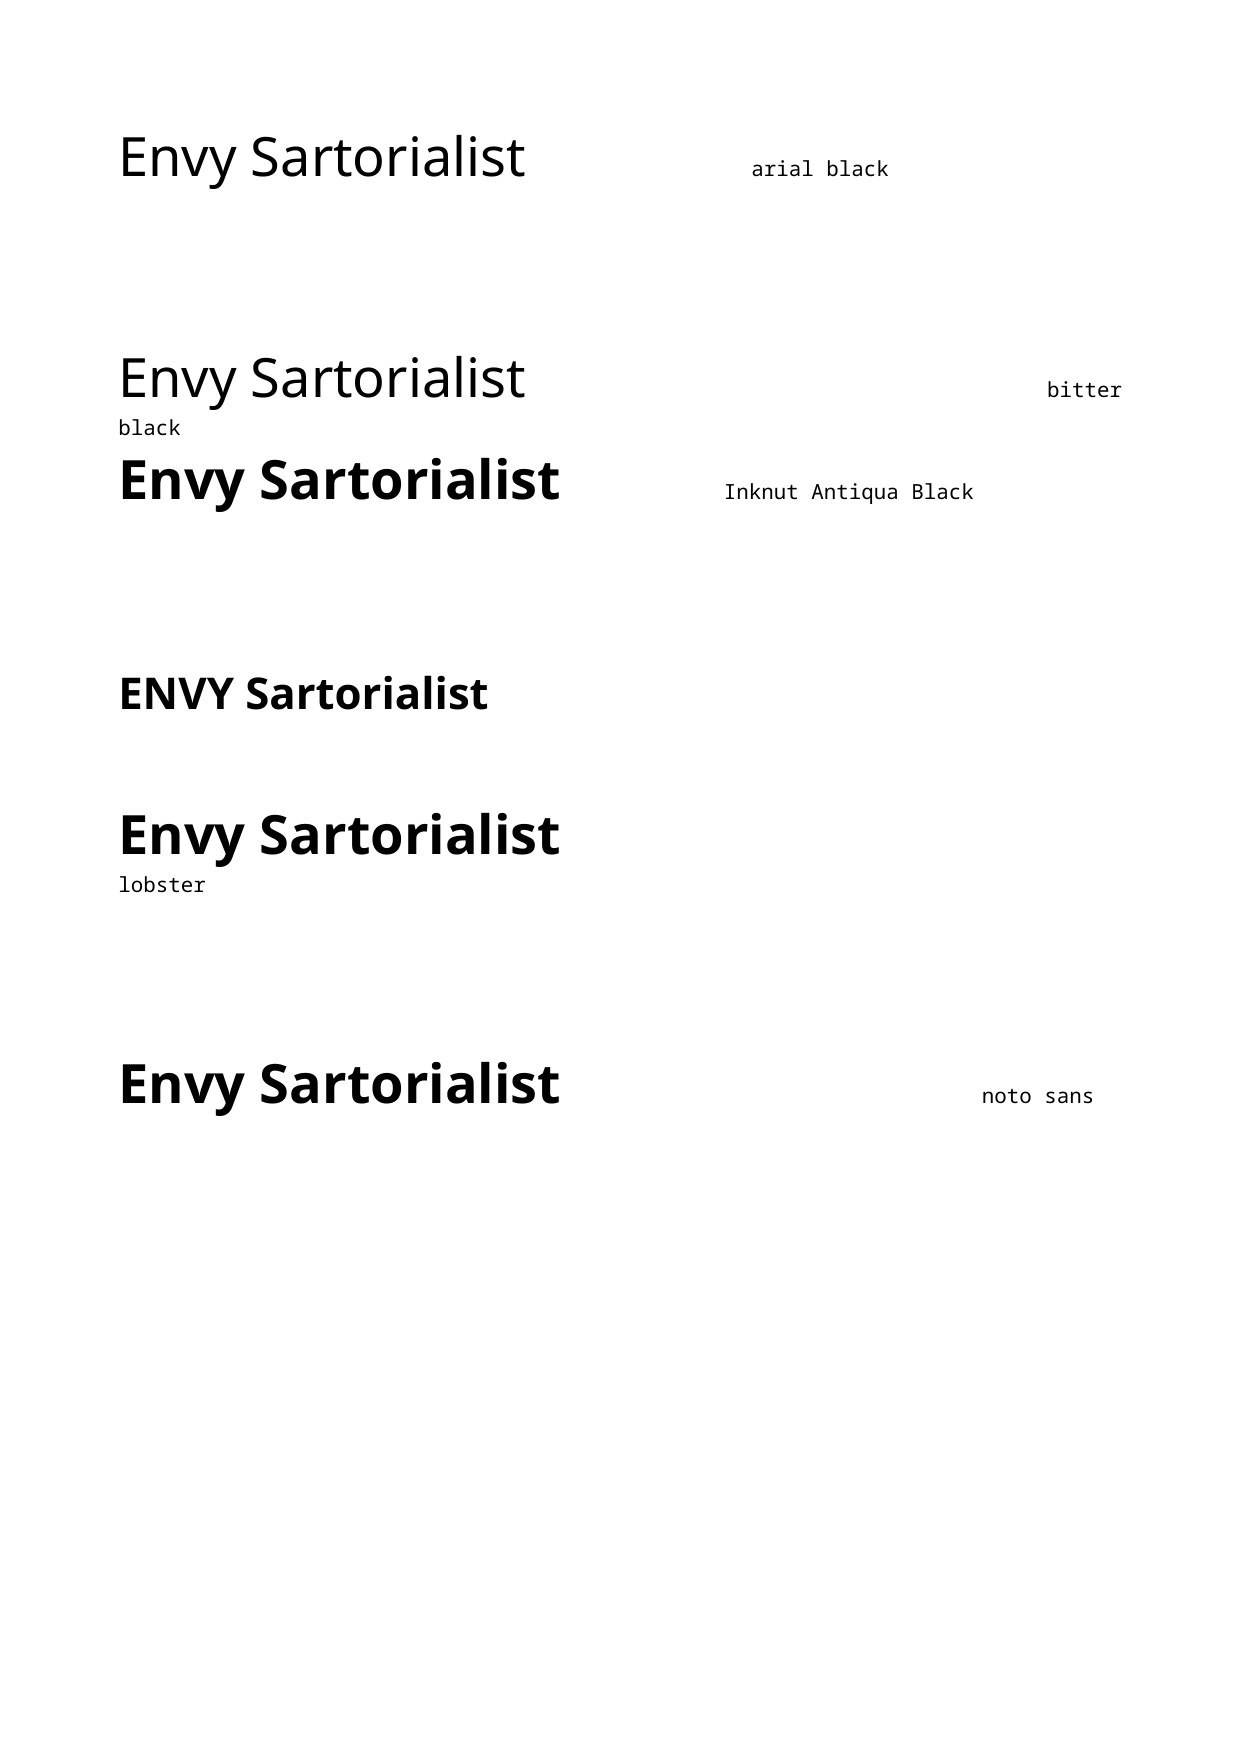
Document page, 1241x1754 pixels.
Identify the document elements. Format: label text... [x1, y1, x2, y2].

text ENVY Sartorialist [118, 663, 1122, 722]
text Envy Sartorialist arial black [118, 118, 1122, 192]
text Envy Sartorialist Inknut Antiqua Black [118, 442, 1122, 515]
text Envy Sartorialist noto sans [118, 1046, 1122, 1119]
text Envy Sartorialist lobster [118, 796, 1122, 898]
text Envy Sartorialist bitter black [118, 339, 1122, 442]
